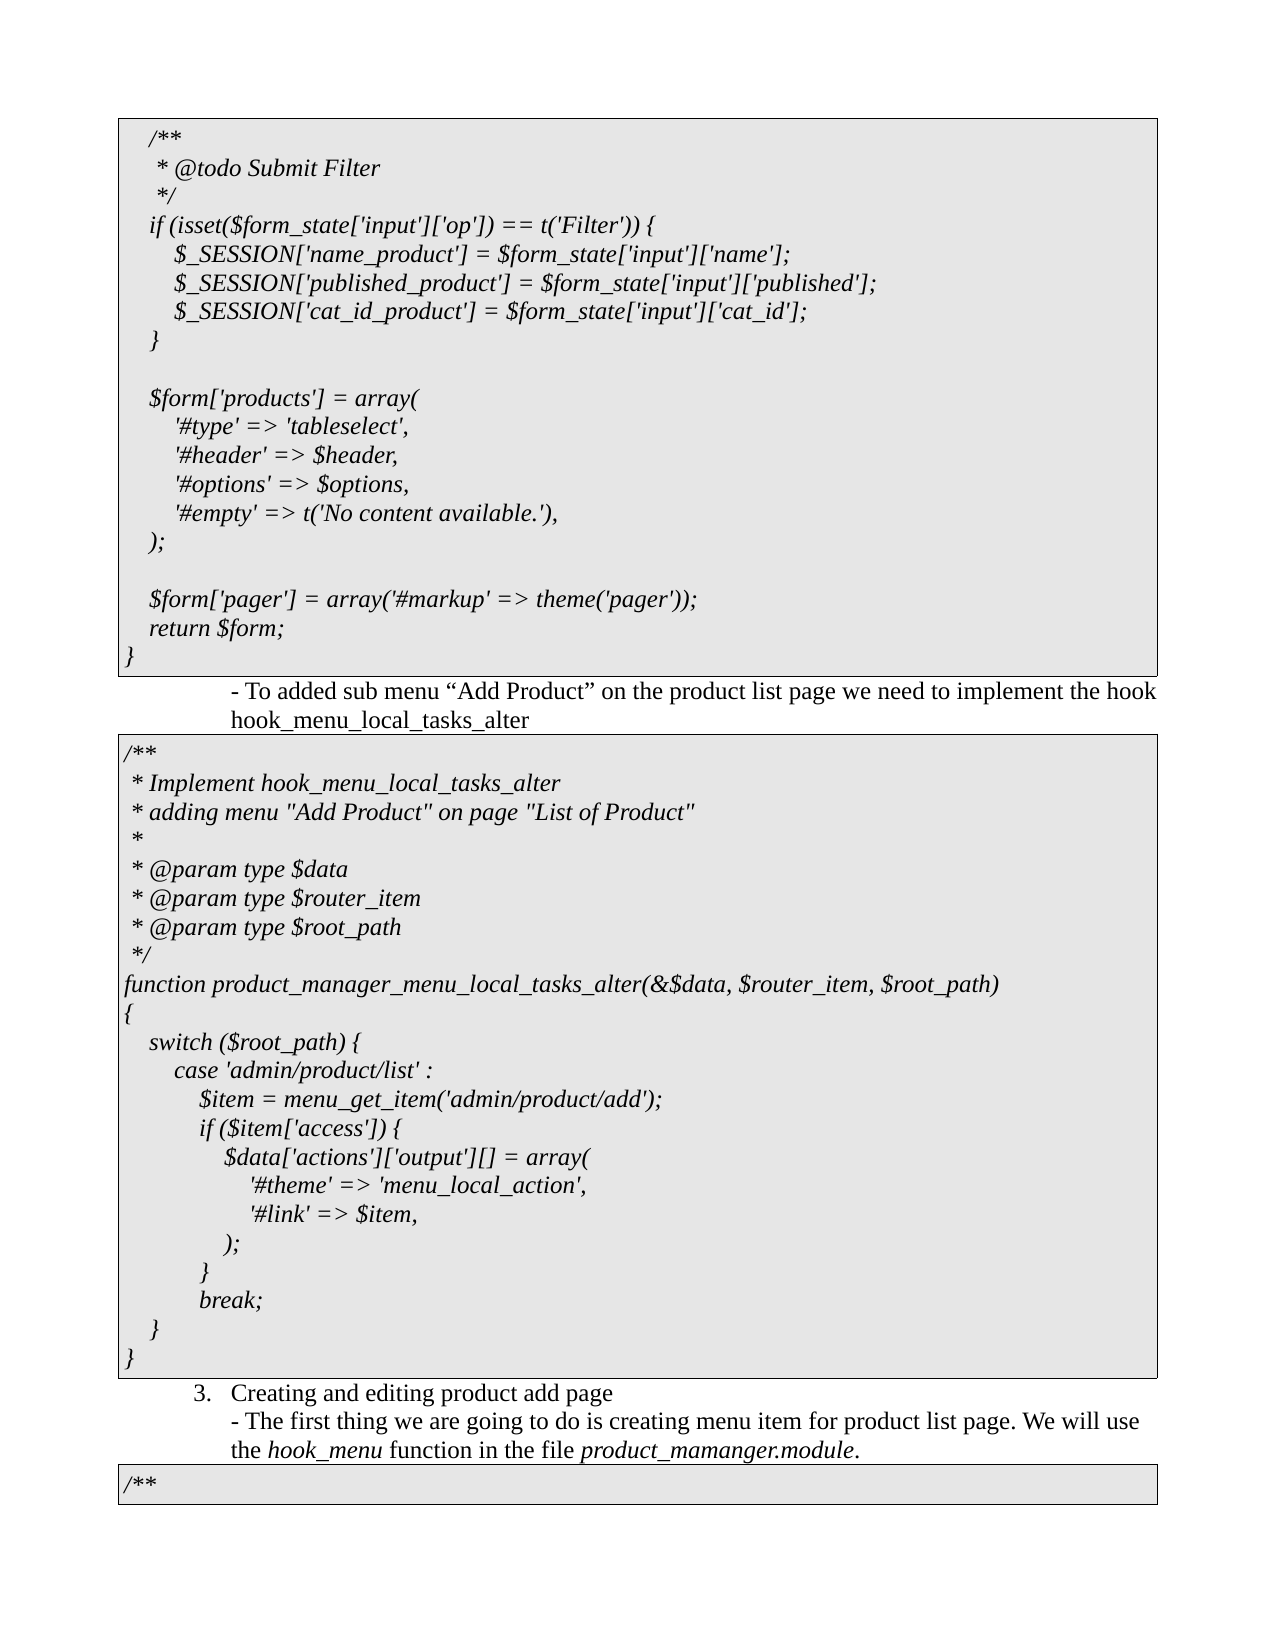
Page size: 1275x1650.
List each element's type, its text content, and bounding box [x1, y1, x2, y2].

list Creating and editing product add page [193, 1379, 1157, 1406]
list - The first thing we are going to do is creating menu item for product list page. We will use the hook_menu function in the file product_mamanger.module. [193, 1406, 1157, 1464]
table_header /** * Implement hook_menu_local_tasks_alter * adding menu "Add Product" on page "List of Product" * * @param type $data * @param type $router_item * @param type $root_path */ function product_manager_menu_local_tasks_alter(&$data, $router_item, $root_path) { switch ($root_path) { case 'admin/product/list' : $item = menu_get_item('admin/product/add'); if ($item['access']) { $data['actions']['output'][] = array( '#theme' => 'menu_local_action', '#link' => $item, ); } break; } } [119, 735, 1157, 1378]
table_header /** * @todo Submit Filter */ if (isset($form_state['input']['op']) == t('Filter')) { $_SESSION['name_product'] = $form_state['input']['name']; $_SESSION['published_product'] = $form_state['input']['published']; $_SESSION['cat_id_product'] = $form_state['input']['cat_id']; } $form['products'] = array( '#type' => 'tableselect', '#header' => $header, '#options' => $options, '#empty' => t('No content available.'), ); $form['pager'] = array('#markup' => theme('pager')); return $form; } [119, 119, 1157, 676]
table_header /** [119, 1465, 1157, 1504]
list - To added sub menu “Add Product” on the product list page we need to implement the hook hook_menu_local_tasks_alter [193, 677, 1157, 733]
